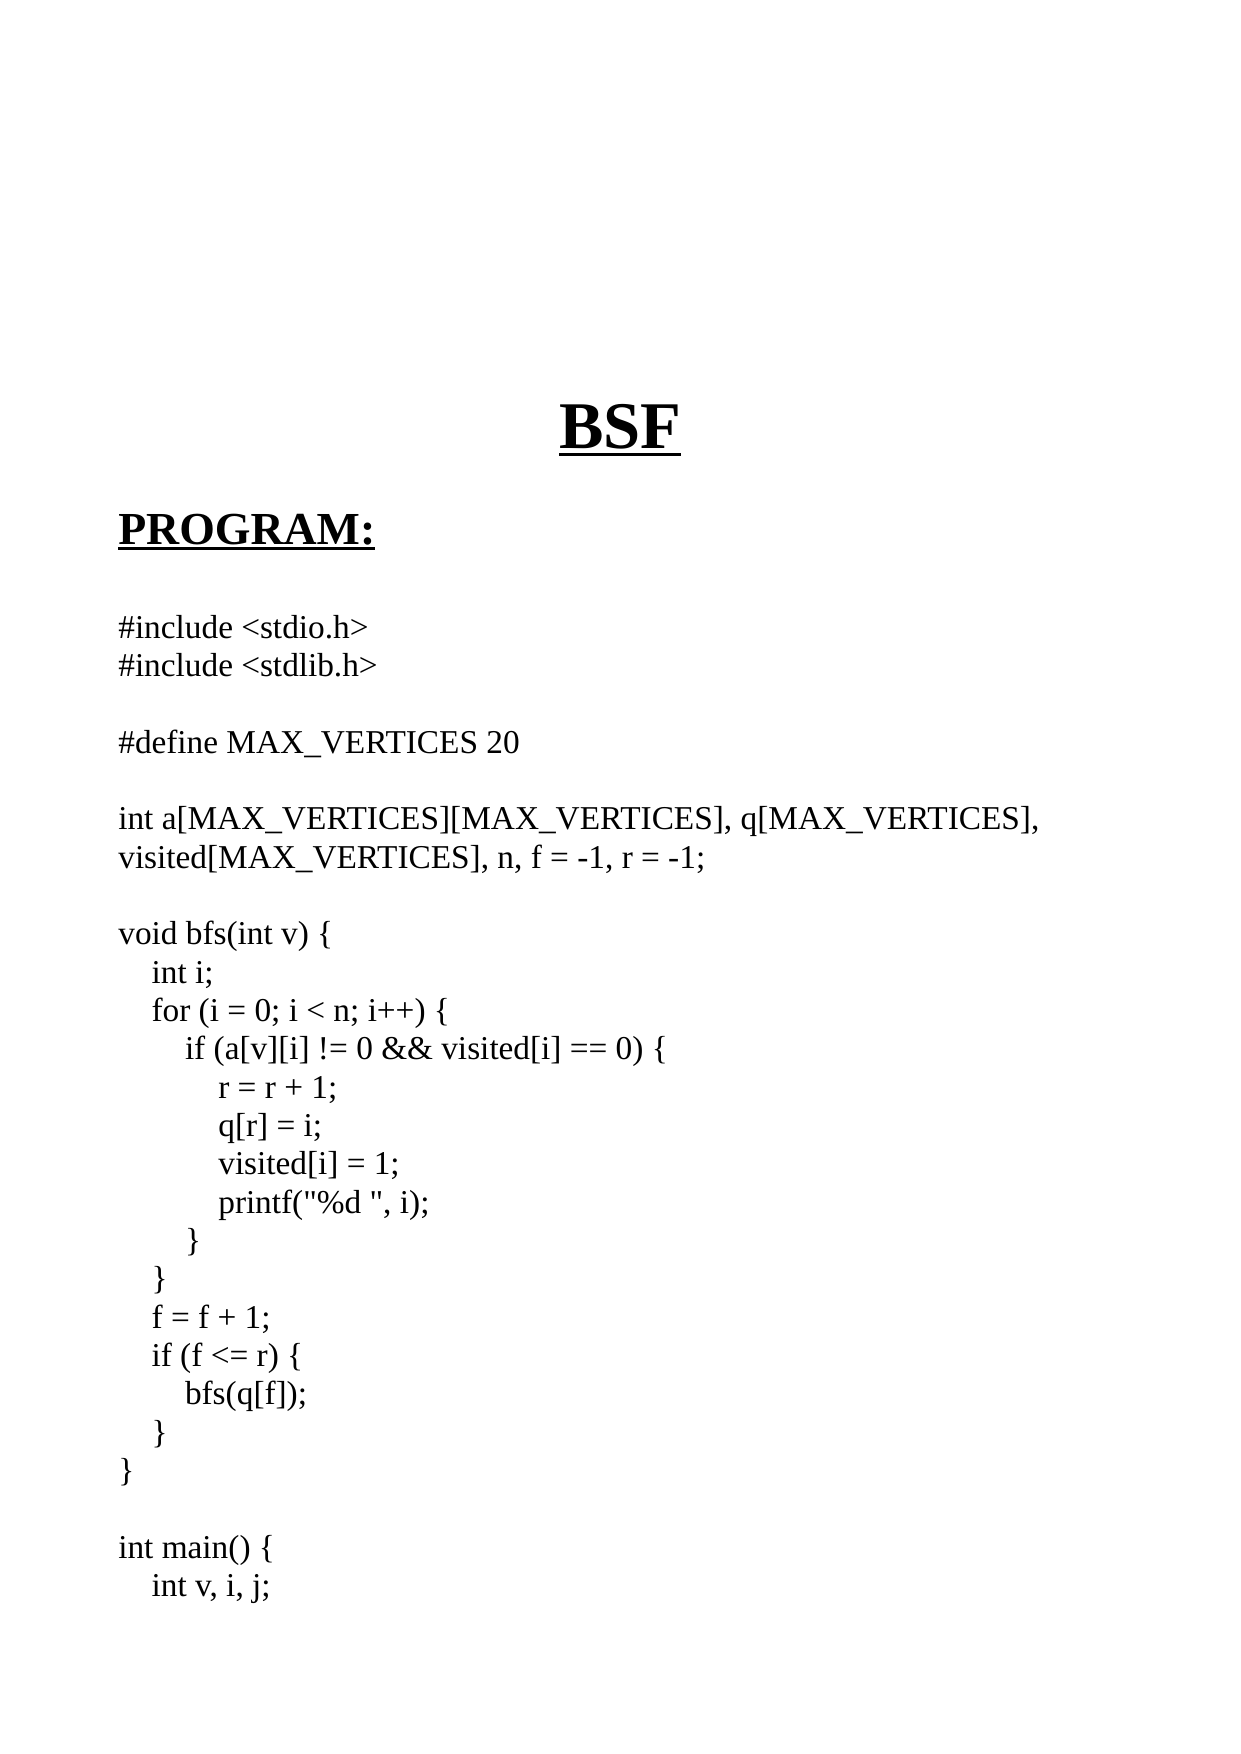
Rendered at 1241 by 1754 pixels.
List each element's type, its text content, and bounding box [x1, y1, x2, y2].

text #include <stdio.h> [118, 607, 1122, 645]
text int a[MAX_VERTICES][MAX_VERTICES], q[MAX_VERTICES], visited[MAX_VERTICES], n, f = -1, r = -1; [118, 798, 1122, 875]
text BSF [118, 386, 1122, 463]
text int i; [118, 952, 1122, 990]
text f = f + 1; [118, 1297, 1122, 1335]
text visited[i] = 1; [118, 1143, 1122, 1182]
text } [118, 1220, 1122, 1258]
text int v, i, j; [118, 1565, 1122, 1603]
text for (i = 0; i < n; i++) { [118, 990, 1122, 1028]
text #include <stdlib.h> [118, 645, 1122, 683]
text if (f <= r) { [118, 1335, 1122, 1373]
text void bfs(int v) { [118, 913, 1122, 952]
text q[r] = i; [118, 1105, 1122, 1143]
text bfs(q[f]); [118, 1373, 1122, 1412]
text printf("%d ", i); [118, 1182, 1122, 1220]
text r = r + 1; [118, 1067, 1122, 1105]
text int main() { [118, 1527, 1122, 1565]
text } [118, 1258, 1122, 1297]
text } [118, 1450, 1122, 1488]
text PROGRAM: [118, 501, 1122, 554]
text } [118, 1412, 1122, 1450]
text if (a[v][i] != 0 && visited[i] == 0) { [118, 1028, 1122, 1067]
text #define MAX_VERTICES 20 [118, 722, 1122, 760]
